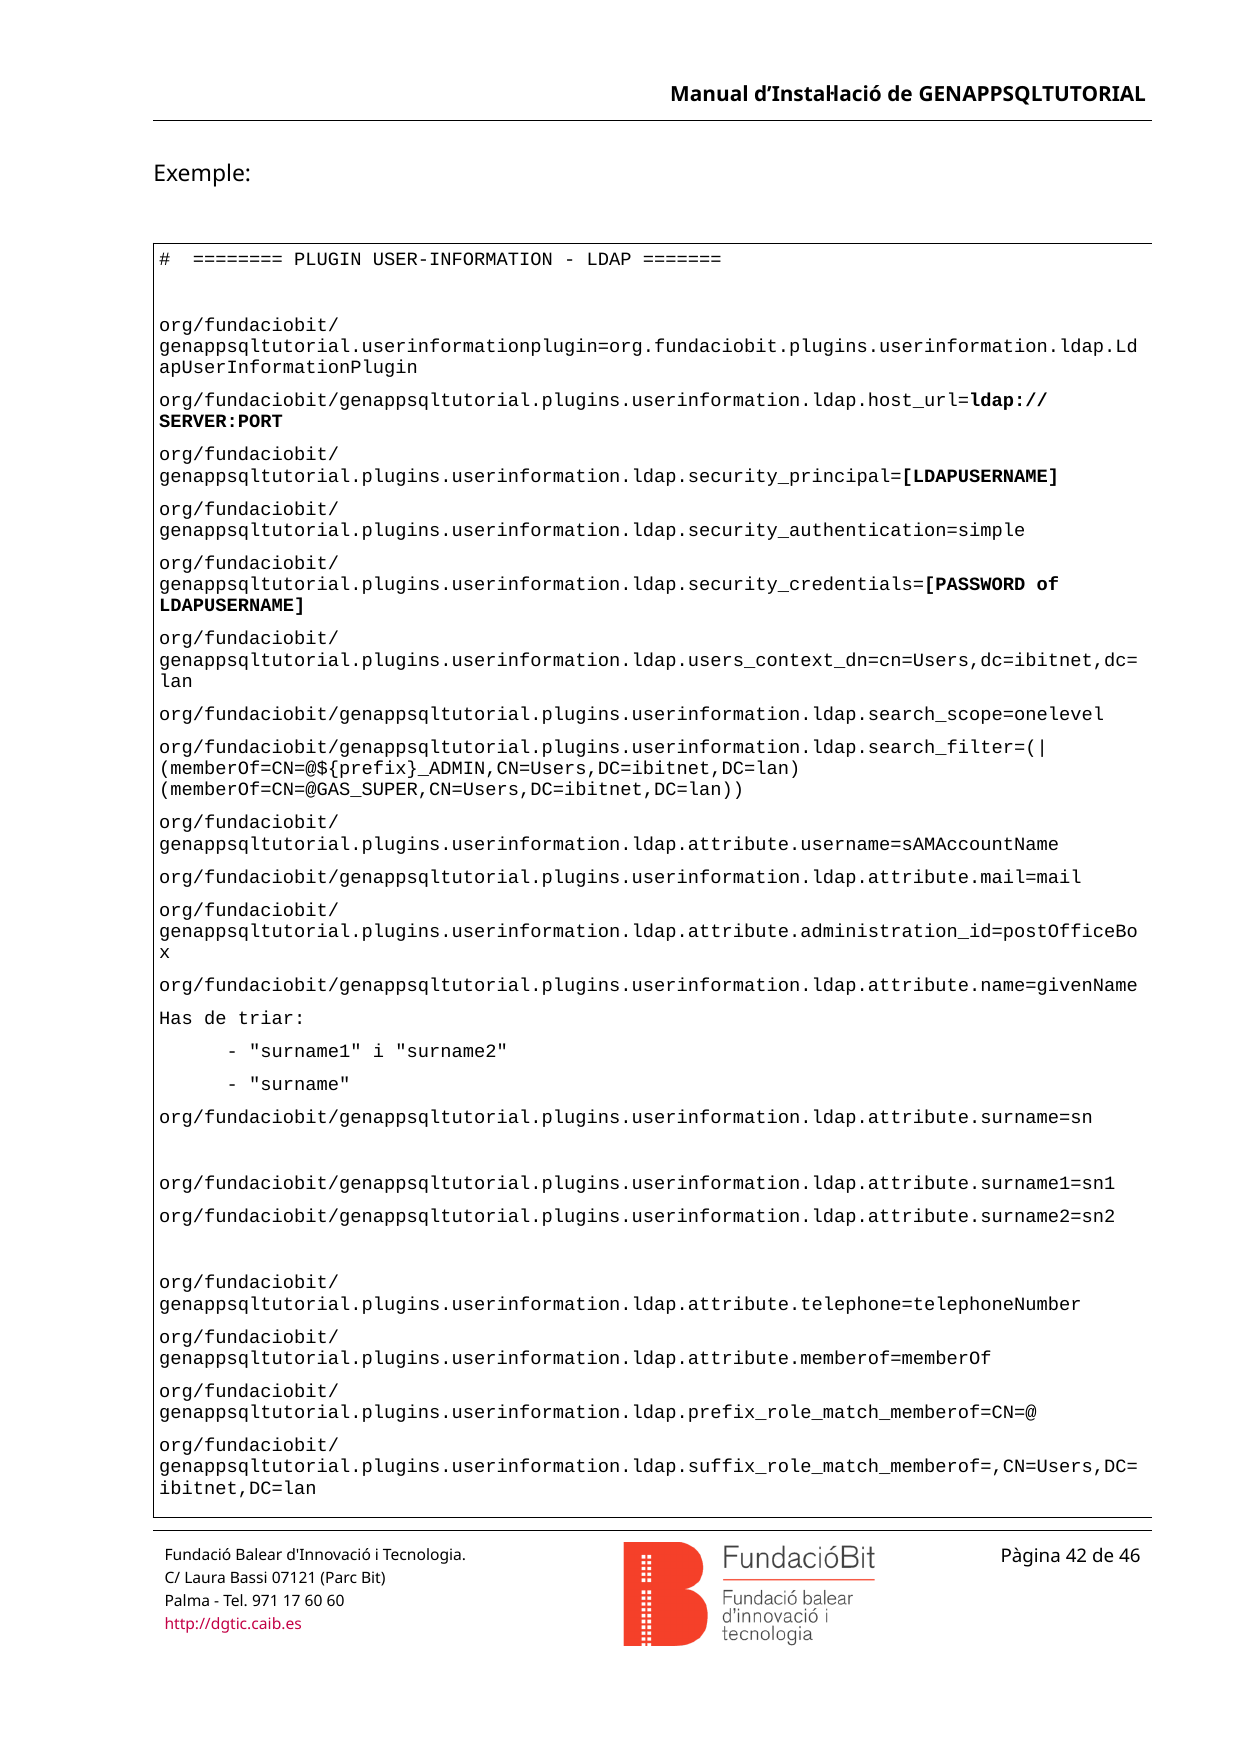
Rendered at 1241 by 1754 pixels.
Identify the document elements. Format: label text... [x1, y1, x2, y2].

table_header # ======== PLUGIN USER-INFORMATION - LDAP ======= org/fundaciobit/genappsqltutorial.userinformationplugin=org.fundaciobit.plugins.userinformation.ldap.LdapUserInformationPlugin org/fundaciobit/genappsqltutorial.plugins.userinformation.ldap.host_url=ldap:// SERVER:PORT org/fundaciobit/genappsqltutorial.plugins.userinformation.ldap.security_principal=[LDAPUSERNAME] org/fundaciobit/genappsqltutorial.plugins.userinformation.ldap.security_authentication=simple org/fundaciobit/genappsqltutorial.plugins.userinformation.ldap.security_credentials=[PASSWORD of LDAPUSERNAME] org/fundaciobit/genappsqltutorial.plugins.userinformation.ldap.users_context_dn=cn=Users,dc=ibitnet,dc=lan org/fundaciobit/genappsqltutorial.plugins.userinformation.ldap.search_scope=onelevel org/fundaciobit/genappsqltutorial.plugins.userinformation.ldap.search_filter=(|(memberOf=CN=@${prefix}_ADMIN,CN=Users,DC=ibitnet,DC=lan)(memberOf=CN=@GAS_SUPER,CN=Users,DC=ibitnet,DC=lan)) org/fundaciobit/genappsqltutorial.plugins.userinformation.ldap.attribute.username=sAMAccountName org/fundaciobit/genappsqltutorial.plugins.userinformation.ldap.attribute.mail=mail org/fundaciobit/genappsqltutorial.plugins.userinformation.ldap.attribute.administration_id=postOfficeBox org/fundaciobit/genappsqltutorial.plugins.userinformation.ldap.attribute.name=givenName Has de triar: - "surname1" i "surname2" - "surname" org/fundaciobit/genappsqltutorial.plugins.userinformation.ldap.attribute.surname=sn org/fundaciobit/genappsqltutorial.plugins.userinformation.ldap.attribute.surname1=sn1 org/fundaciobit/genappsqltutorial.plugins.userinformation.ldap.attribute.surname2=sn2 org/fundaciobit/genappsqltutorial.plugins.userinformation.ldap.attribute.telephone=telephoneNumber org/fundaciobit/genappsqltutorial.plugins.userinformation.ldap.attribute.memberof=memberOf org/fundaciobit/genappsqltutorial.plugins.userinformation.ldap.prefix_role_match_memberof=CN=@ org/fundaciobit/genappsqltutorial.plugins.userinformation.ldap.suffix_role_match_memberof=,CN=Users,DC=ibitnet,DC=lan [154, 244, 1152, 1517]
picture [623, 1542, 875, 1646]
text Exemple: [153, 156, 1152, 188]
